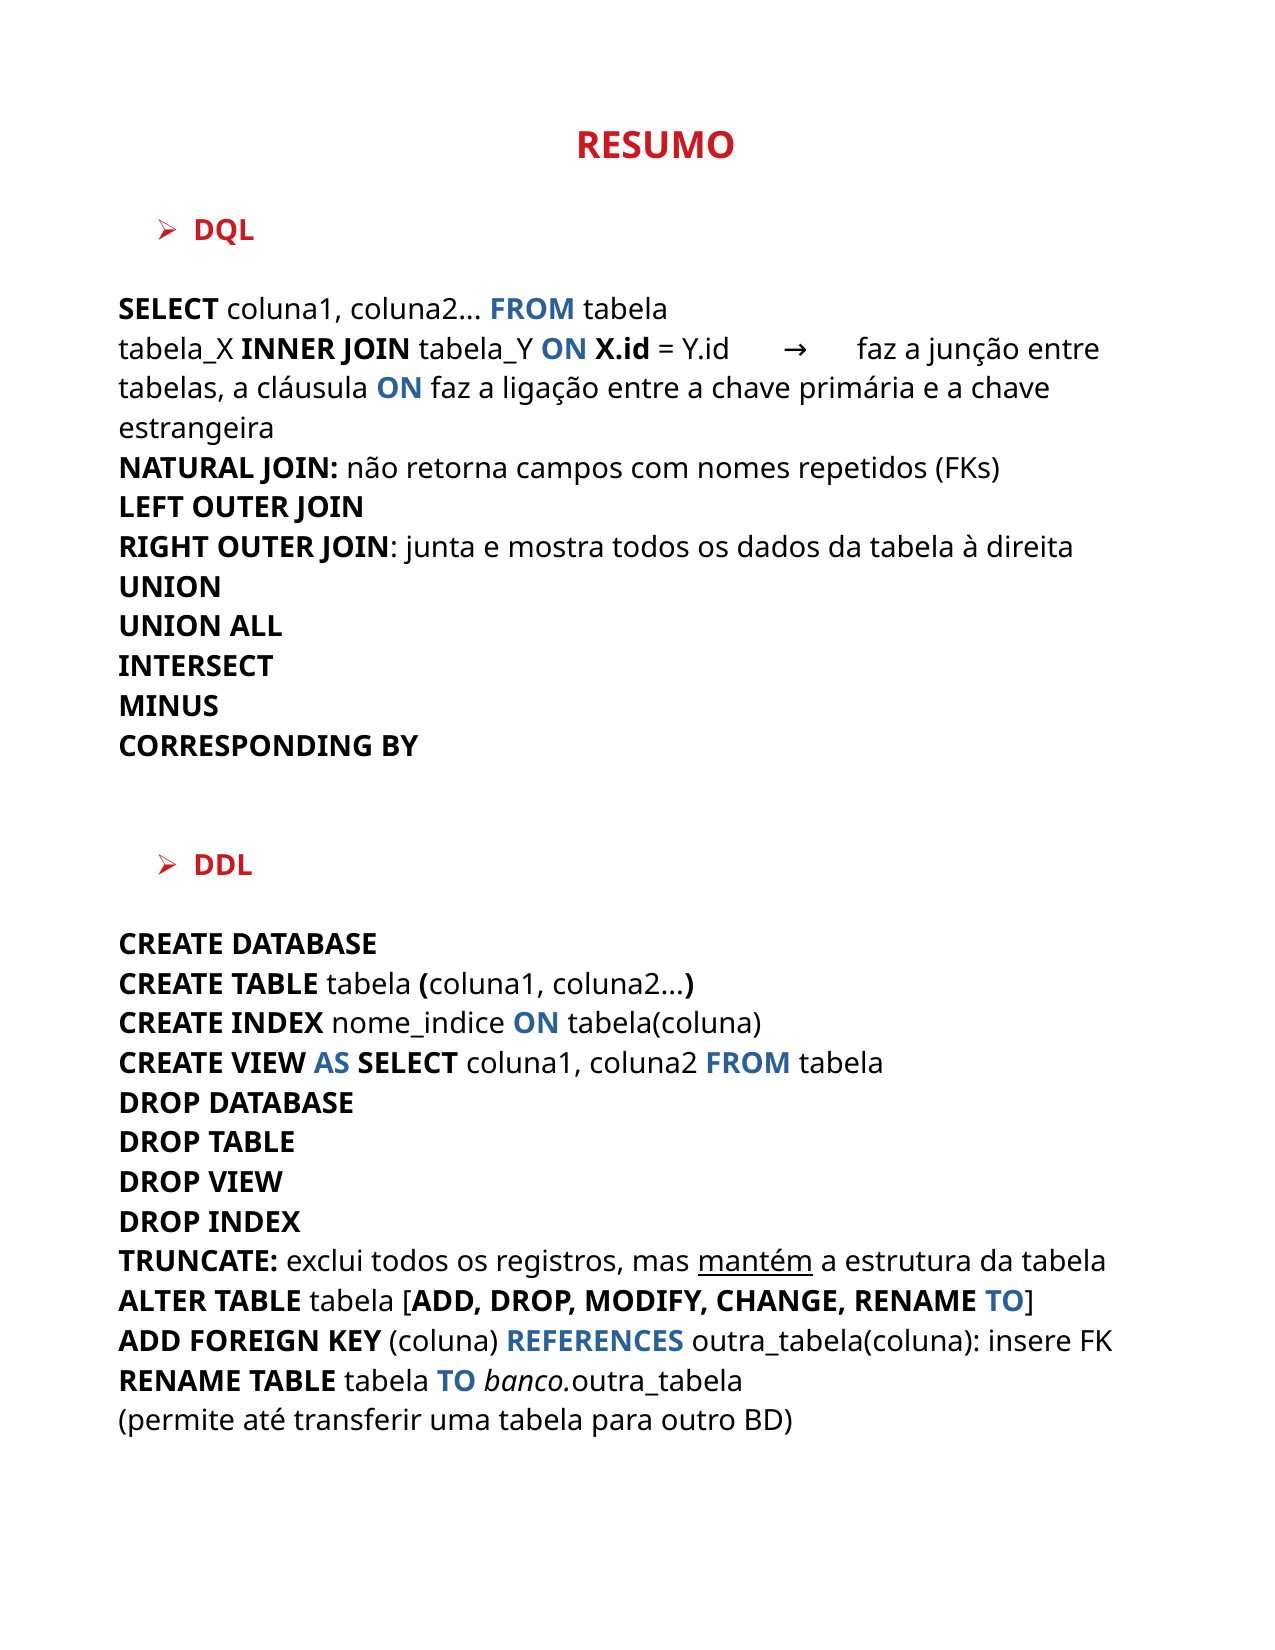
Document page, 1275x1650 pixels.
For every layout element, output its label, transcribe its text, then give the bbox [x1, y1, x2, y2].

text ADD FOREIGN KEY (coluna) REFERENCES outra_tabela(coluna): insere FK [118, 1320, 1211, 1360]
text RESUMO [118, 118, 1193, 169]
text NATURAL JOIN: não retorna campos com nomes repetidos (FKs) [118, 447, 1193, 487]
text CREATE TABLE tabela (coluna1, coluna2...) [118, 963, 1193, 1003]
text CREATE INDEX nome_indice ON tabela(coluna) [118, 1003, 1193, 1042]
text DROP INDEX [118, 1201, 1193, 1241]
text MINUS [118, 685, 1193, 725]
text UNION [118, 566, 1193, 606]
text LEFT OUTER JOIN [118, 487, 1193, 526]
text ALTER TABLE tabela [ADD, DROP, MODIFY, CHANGE, RENAME TO] [118, 1280, 1211, 1320]
text SELECT coluna1, coluna2... FROM tabela [118, 288, 1193, 328]
text DROP DATABASE [118, 1082, 1193, 1122]
text DROP TABLE [118, 1122, 1193, 1161]
text INTERSECT [118, 645, 1193, 685]
list DDL [156, 844, 1193, 883]
text UNION ALL [118, 606, 1193, 645]
text DROP VIEW [118, 1161, 1193, 1201]
text TRUNCATE: exclui todos os registros, mas mantém a estrutura da tabela [118, 1241, 1193, 1280]
text CORRESPONDING BY [118, 725, 1193, 764]
text CREATE VIEW AS SELECT coluna1, coluna2 FROM tabela [118, 1042, 1193, 1082]
text CREATE DATABASE [118, 923, 1193, 963]
text tabela_X INNER JOIN tabela_Y ON X.id = Y.id → faz a junção entre tabelas, a cláusula ON faz a ligação entre a chave primária e a chave estrangeira [118, 328, 1193, 447]
list DQL [156, 209, 1193, 248]
text RIGHT OUTER JOIN: junta e mostra todos os dados da tabela à direita [118, 526, 1193, 566]
text RENAME TABLE tabela TO banco.outra_tabela (permite até transferir uma tabela para outro BD) [118, 1360, 1193, 1439]
